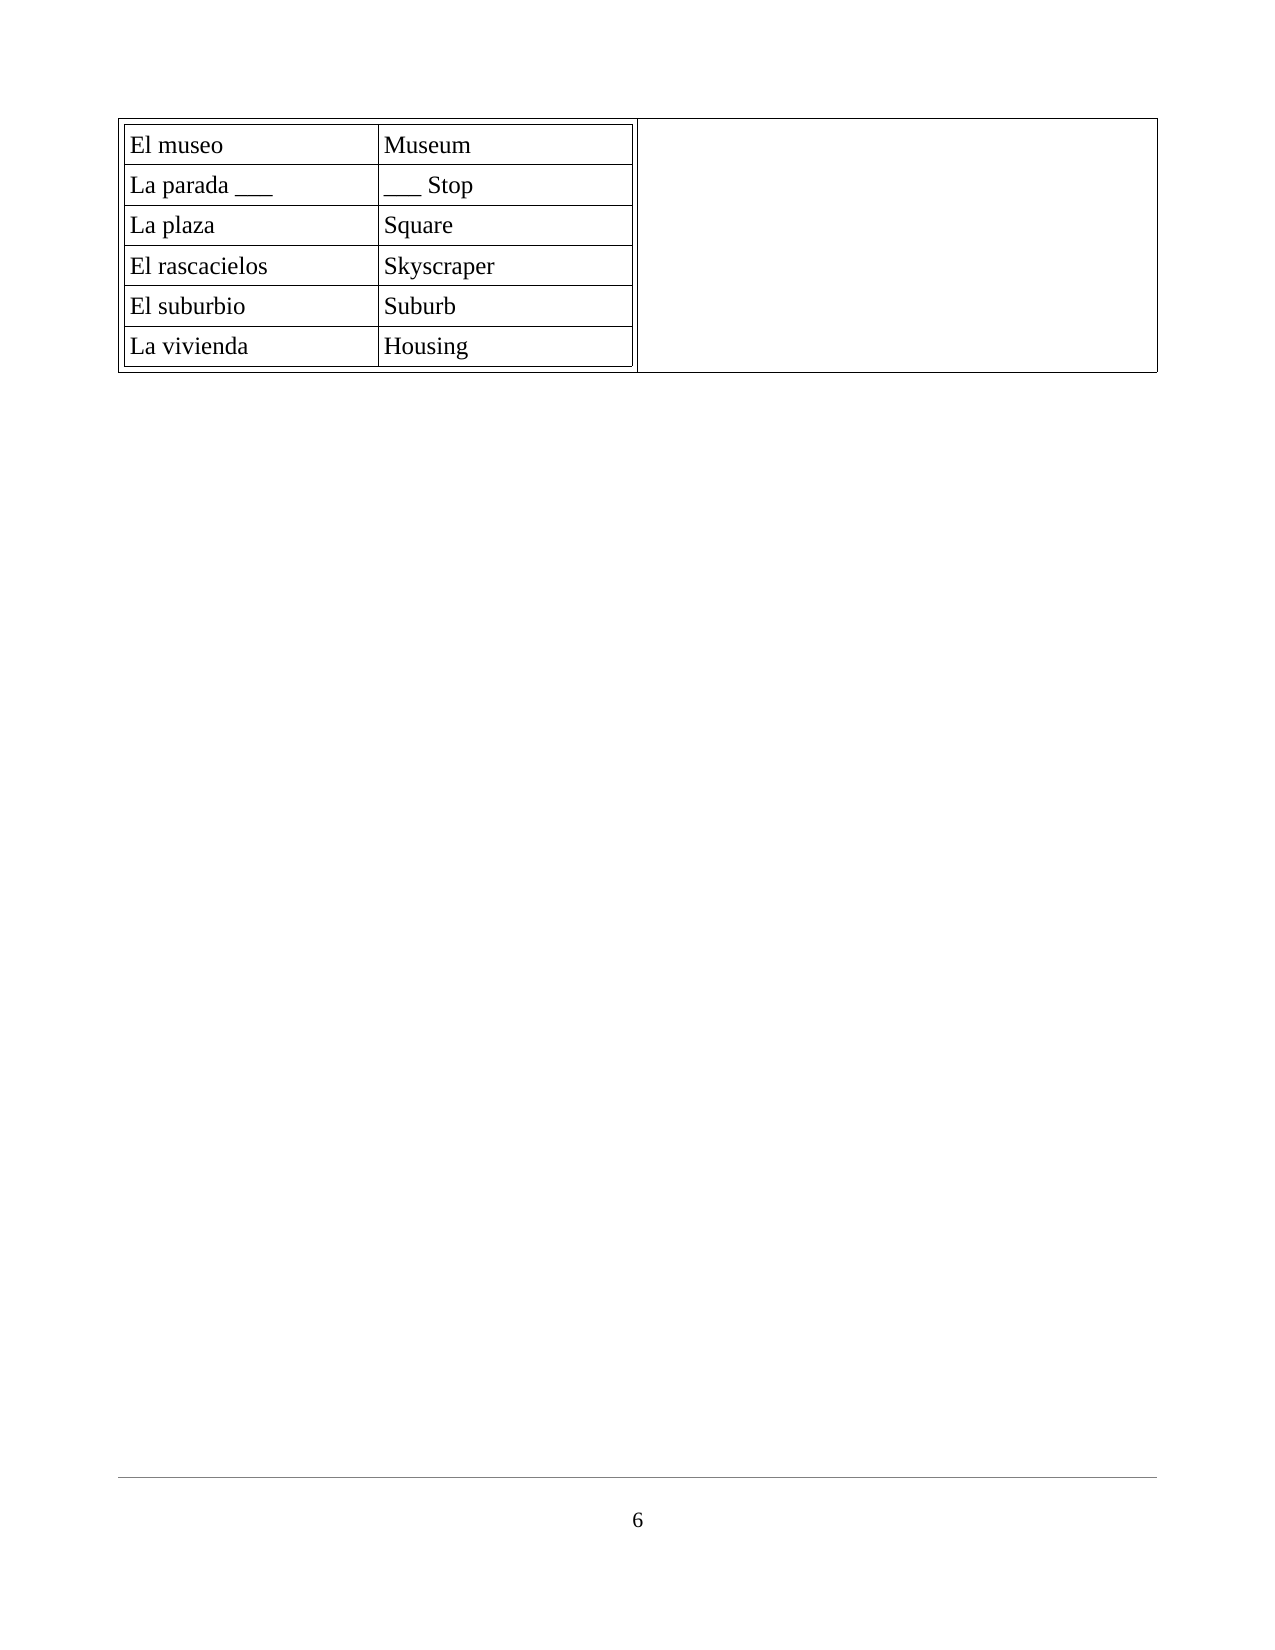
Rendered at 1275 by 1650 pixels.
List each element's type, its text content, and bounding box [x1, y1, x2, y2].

table_cell ___ Stop [379, 165, 632, 204]
table_cell La vivienda [125, 327, 378, 366]
table_cell Housing [379, 327, 632, 366]
table_cell Square [379, 206, 632, 245]
table_header [638, 119, 1157, 372]
table_cell La plaza [125, 206, 378, 245]
table_cell El rascacielos [125, 246, 378, 285]
table_cell El suburbio [125, 286, 378, 326]
table_cell Skyscraper [379, 246, 632, 285]
table_cell El museo [125, 125, 378, 164]
table_cell Museum [379, 125, 632, 164]
table_cell Suburb [379, 286, 632, 326]
table_header [119, 119, 637, 372]
table_cell La parada ___ [125, 165, 378, 204]
